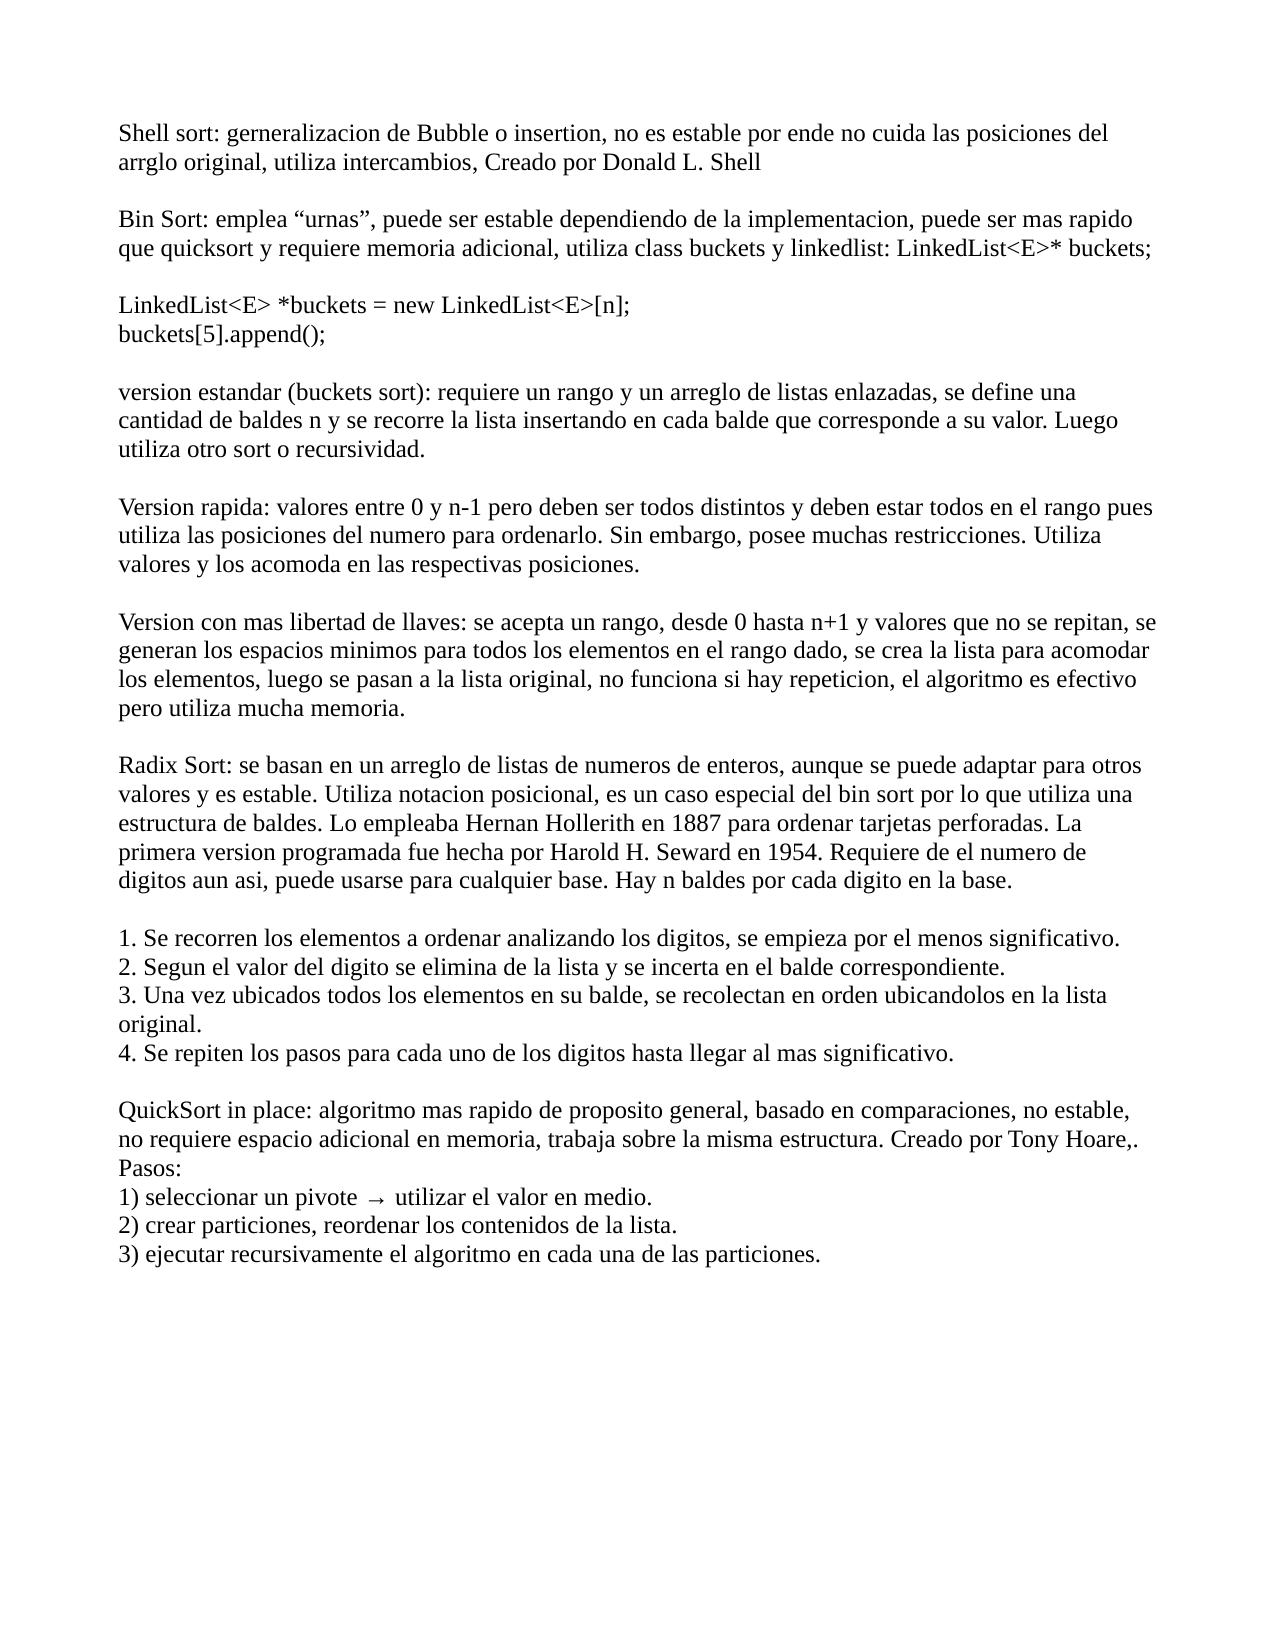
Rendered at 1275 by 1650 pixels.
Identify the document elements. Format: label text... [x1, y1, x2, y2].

text Version rapida: valores entre 0 y n-1 pero deben ser todos distintos y deben estar todos en el rango pues utiliza las posiciones del numero para ordenarlo. Sin embargo, posee muchas restricciones. Utiliza valores y los acomoda en las respectivas posiciones. [118, 492, 1157, 578]
text Pasos: [118, 1153, 1157, 1182]
text 1) seleccionar un pivote → utilizar el valor en medio. [118, 1182, 1157, 1211]
text 3. Una vez ubicados todos los elementos en su balde, se recolectan en orden ubicandolos en la lista original. [118, 981, 1157, 1038]
text 2) crear particiones, reordenar los contenidos de la lista. [118, 1211, 1157, 1239]
text version estandar (buckets sort): requiere un rango y un arreglo de listas enlazadas, se define una cantidad de baldes n y se recorre la lista insertando en cada balde que corresponde a su valor. Luego utiliza otro sort o recursividad. [118, 377, 1157, 463]
text 2. Segun el valor del digito se elimina de la lista y se incerta en el balde correspondiente. [118, 952, 1157, 981]
text 3) ejecutar recursivamente el algoritmo en cada una de las particiones. [118, 1239, 1157, 1268]
text Radix Sort: se basan en un arreglo de listas de numeros de enteros, aunque se puede adaptar para otros valores y es estable. Utiliza notacion posicional, es un caso especial del bin sort por lo que utiliza una estructura de baldes. Lo empleaba Hernan Hollerith en 1887 para ordenar tarjetas perforadas. La primera version programada fue hecha por Harold H. Seward en 1954. Requiere de el numero de digitos aun asi, puede usarse para cualquier base. Hay n baldes por cada digito en la base. [118, 751, 1157, 894]
text Version con mas libertad de llaves: se acepta un rango, desde 0 hasta n+1 y valores que no se repitan, se generan los espacios minimos para todos los elementos en el rango dado, se crea la lista para acomodar los elementos, luego se pasan a la lista original, no funciona si hay repeticion, el algoritmo es efectivo pero utiliza mucha memoria. [118, 607, 1157, 722]
text Bin Sort: emplea “urnas”, puede ser estable dependiendo de la implementacion, puede ser mas rapido que quicksort y requiere memoria adicional, utiliza class buckets y linkedlist: LinkedList<E>* buckets; [118, 204, 1157, 262]
text Shell sort: gerneralizacion de Bubble o insertion, no es estable por ende no cuida las posiciones del arrglo original, utiliza intercambios, Creado por Donald L. Shell [118, 118, 1157, 176]
text 1. Se recorren los elementos a ordenar analizando los digitos, se empieza por el menos significativo. [118, 923, 1157, 952]
text LinkedList<E> *buckets = new LinkedList<E>[n]; [118, 291, 1157, 319]
text 4. Se repiten los pasos para cada uno de los digitos hasta llegar al mas significativo. [118, 1038, 1157, 1067]
text QuickSort in place: algoritmo mas rapido de proposito general, basado en comparaciones, no estable, no requiere espacio adicional en memoria, trabaja sobre la misma estructura. Creado por Tony Hoare,. [118, 1096, 1157, 1153]
text buckets[5].append(); [118, 319, 1157, 348]
